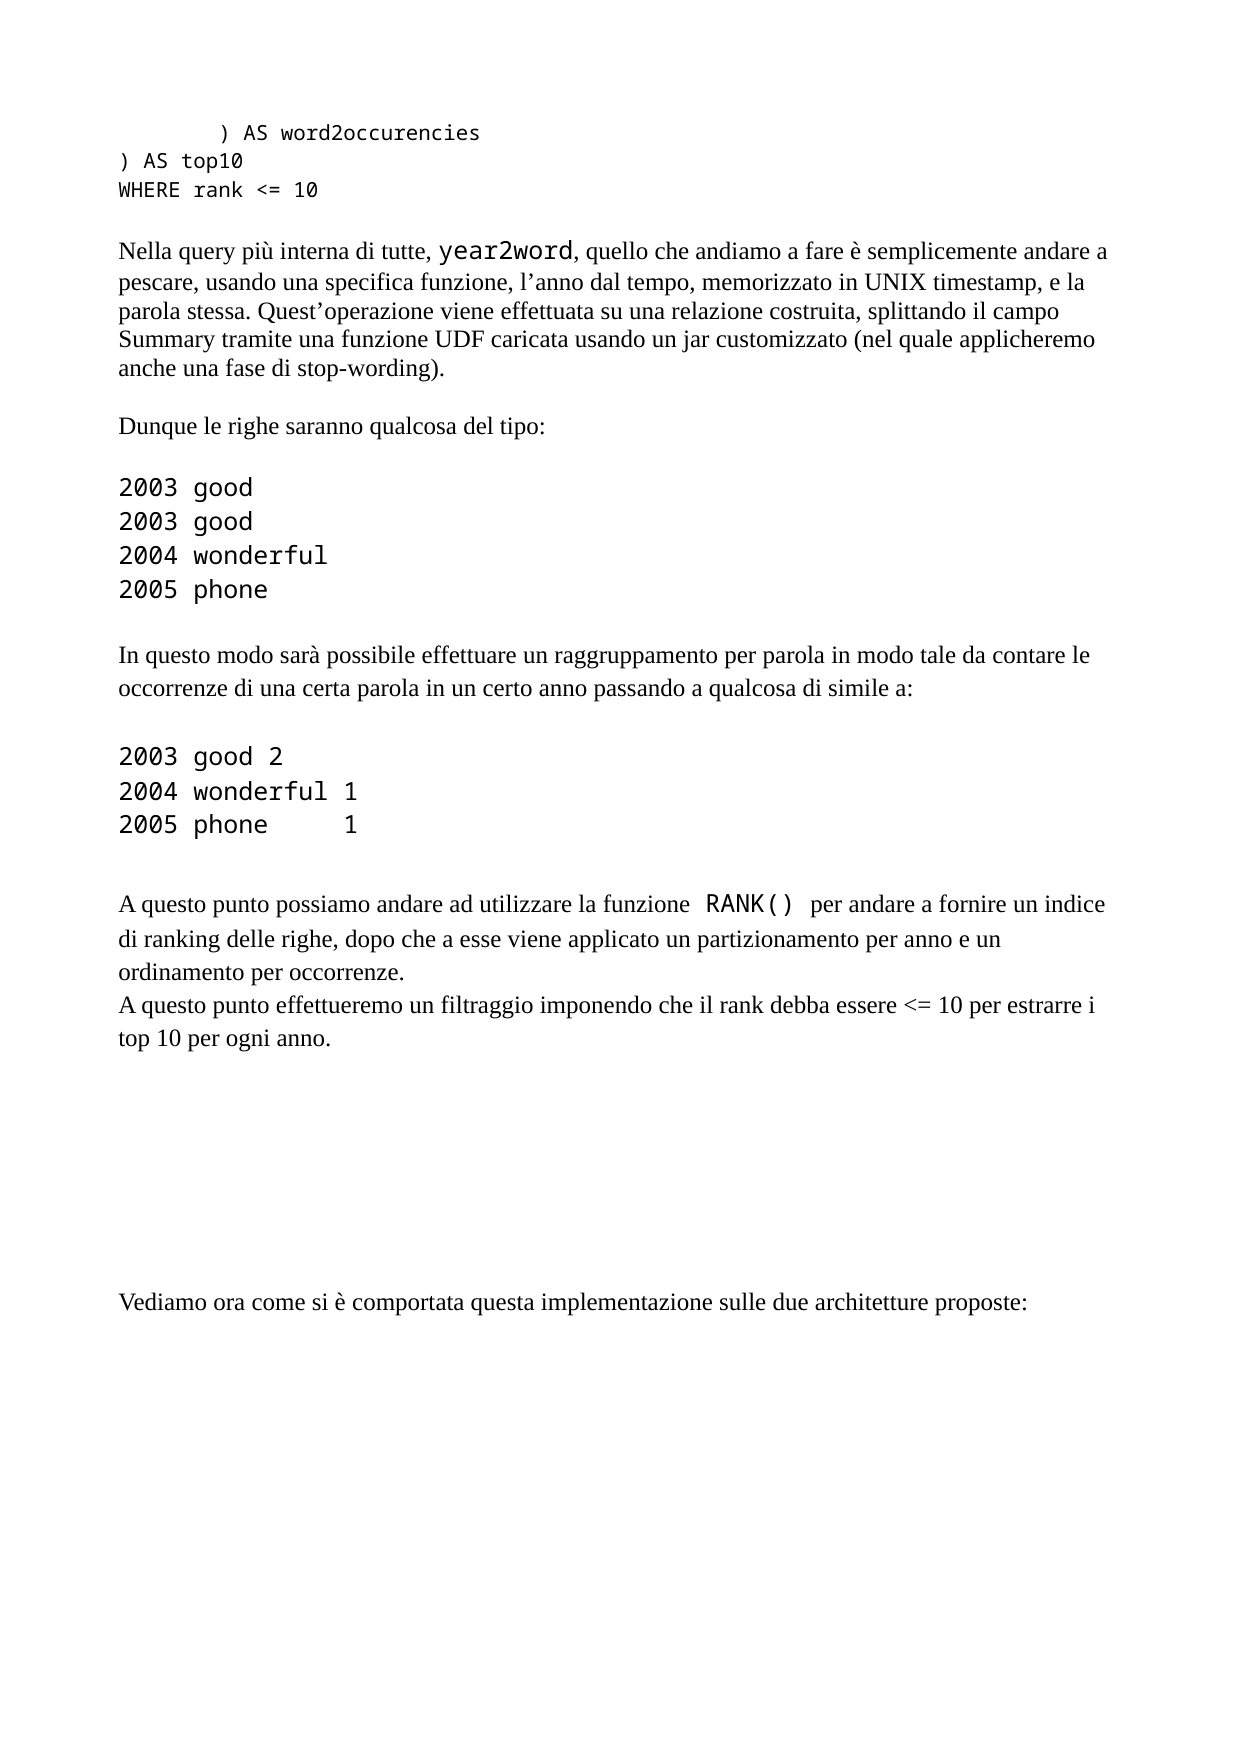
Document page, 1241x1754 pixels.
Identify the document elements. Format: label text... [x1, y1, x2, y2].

text Nella query più interna di tutte, year2word, quello che andiamo a fare è semplicemente andare a pescare, usando una specifica funzione, l’anno dal tempo, memorizzato in UNIX timestamp, e la parola stessa. Quest’operazione viene effettuata su una relazione costruita, splittando il campo Summary tramite una funzione UDF caricata usando un jar customizzato (nel quale applicheremo anche una fase di stop-wording). [118, 233, 1122, 382]
text A questo punto effettueremo un filtraggio imponendo che il rank debba essere <= 10 per estrarre i top 10 per ogni anno. [118, 990, 1122, 1052]
text WHERE rank <= 10 [118, 175, 1122, 203]
text 2003 good 2 [118, 739, 1122, 773]
text Dunque le righe saranno qualcosa del tipo: [118, 411, 1122, 440]
text 2004 wonderful [118, 538, 1122, 572]
text 2005 phone [118, 572, 1122, 606]
text ) AS top10 [118, 147, 1122, 175]
text 2005 phone 1 [118, 807, 1122, 841]
text Vediamo ora come si è comportata questa implementazione sulle due architetture proposte: [118, 1287, 1122, 1316]
text In questo modo sarà possibile effettuare un raggruppamento per parola in modo tale da contare le occorrenze di una certa parola in un certo anno passando a qualcosa di simile a: [118, 640, 1122, 702]
text A questo punto possiamo andare ad utilizzare la funzione RANK() per andare a fornire un indice di ranking delle righe, dopo che a esse viene applicato un partizionamento per anno e un ordinamento per occorrenze. [118, 886, 1122, 986]
text 2004 wonderful 1 [118, 773, 1122, 807]
text 2003 good [118, 470, 1122, 504]
text ) AS word2occurencies [118, 118, 1122, 147]
text 2003 good [118, 504, 1122, 538]
